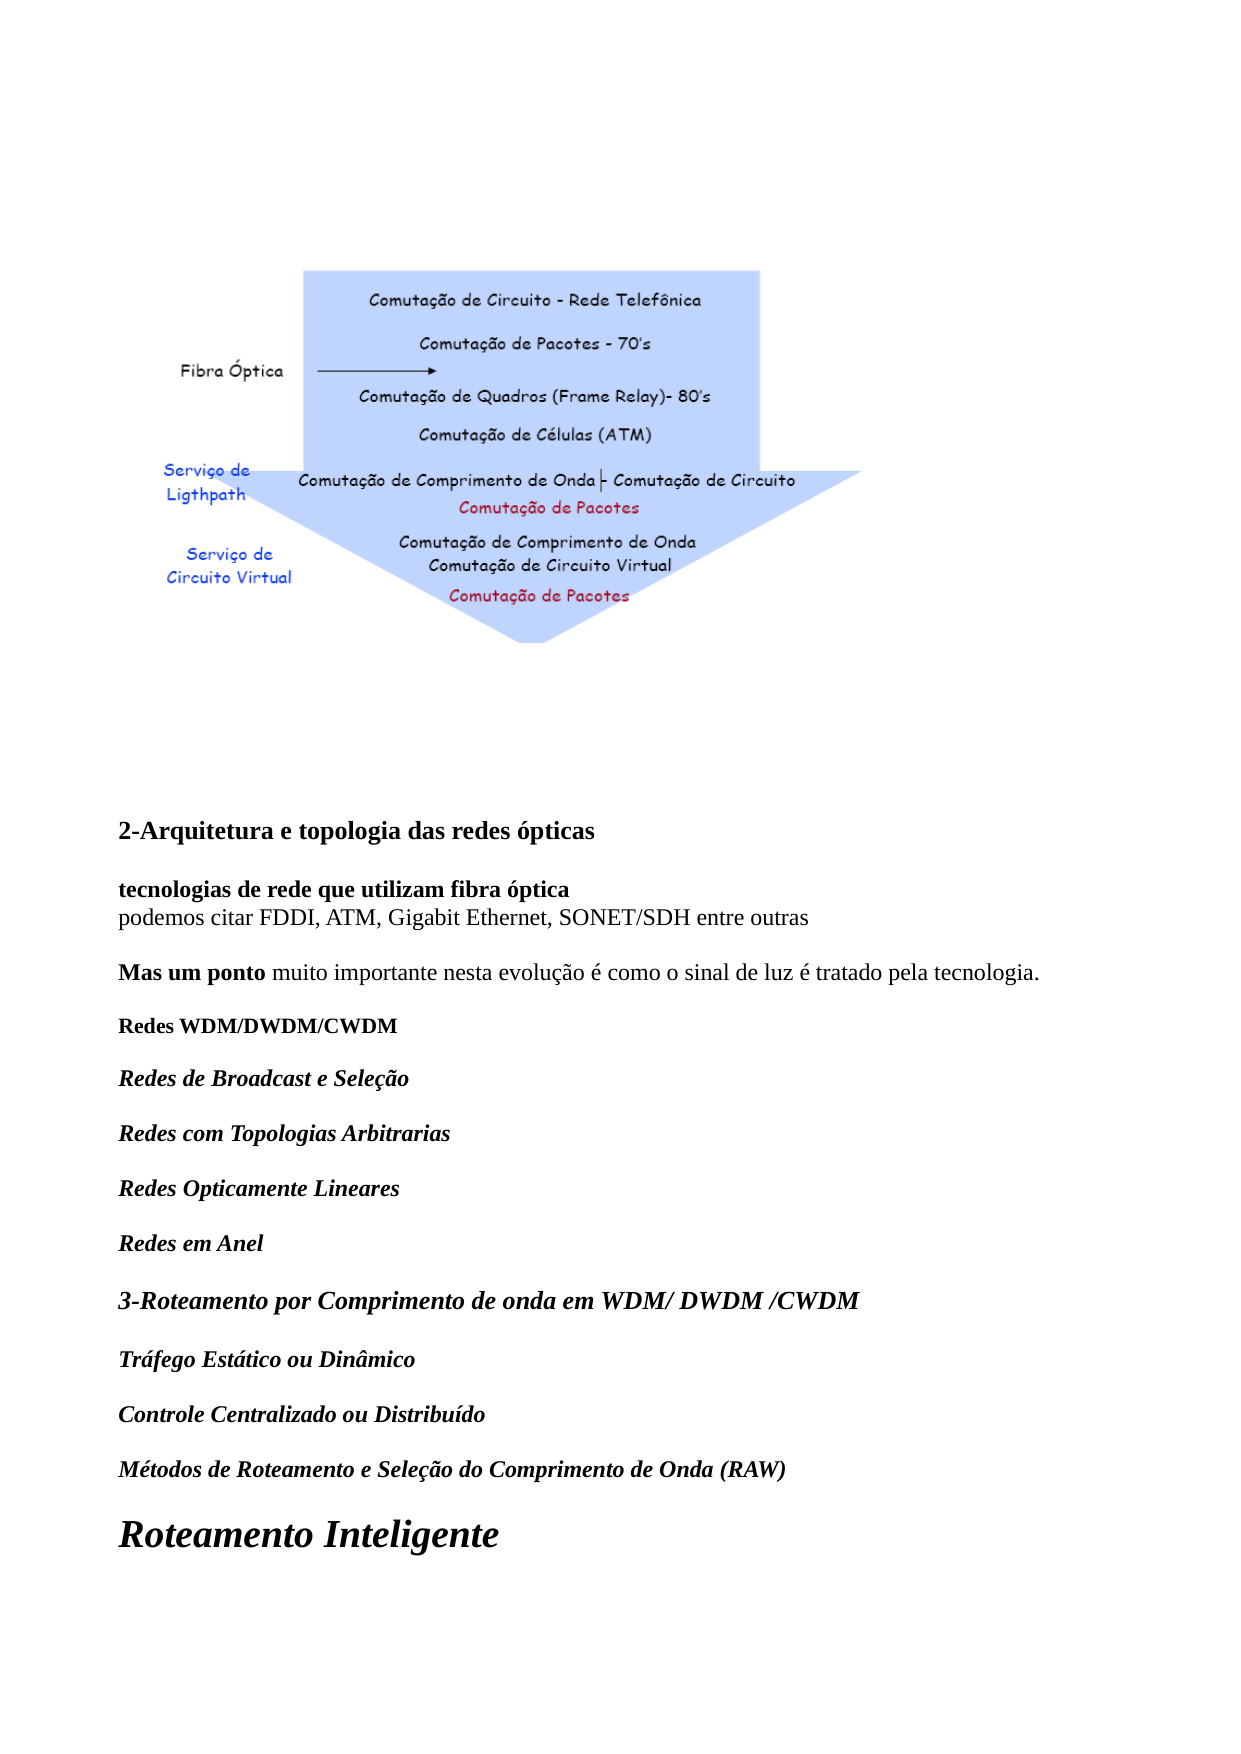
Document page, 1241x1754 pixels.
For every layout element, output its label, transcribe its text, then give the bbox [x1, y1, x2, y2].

text Redes Opticamente Lineares [118, 1174, 1122, 1202]
text Redes em Anel [118, 1229, 1122, 1257]
text Controle Centralizado ou Distribuído [118, 1400, 1122, 1427]
text 3-Roteamento por Comprimento de onda em WDM/ DWDM /CWDM [118, 1285, 1122, 1315]
text Redes com Topologias Arbitrarias [118, 1119, 1122, 1147]
text Redes WDM/DWDM/CWDM [118, 1013, 1122, 1039]
text 2-Arquitetura e topologia das redes ópticas [118, 815, 1122, 845]
text Redes de Broadcast e Seleção [118, 1064, 1122, 1091]
text Roteamento Inteligente [118, 1510, 1122, 1556]
text Métodos de Roteamento e Seleção do Comprimento de Onda (RAW) [118, 1455, 1122, 1483]
text tecnologias de rede que utilizam fibra óptica [118, 875, 1122, 903]
text podemos citar FDDI, ATM, Gigabit Ethernet, SONET/SDH entre outras [118, 903, 1122, 931]
text Mas um ponto muito importante nesta evolução é como o sinal de luz é tratado pela tecnologia. [118, 958, 1122, 986]
text Tráfego Estático ou Dinâmico [118, 1345, 1122, 1372]
